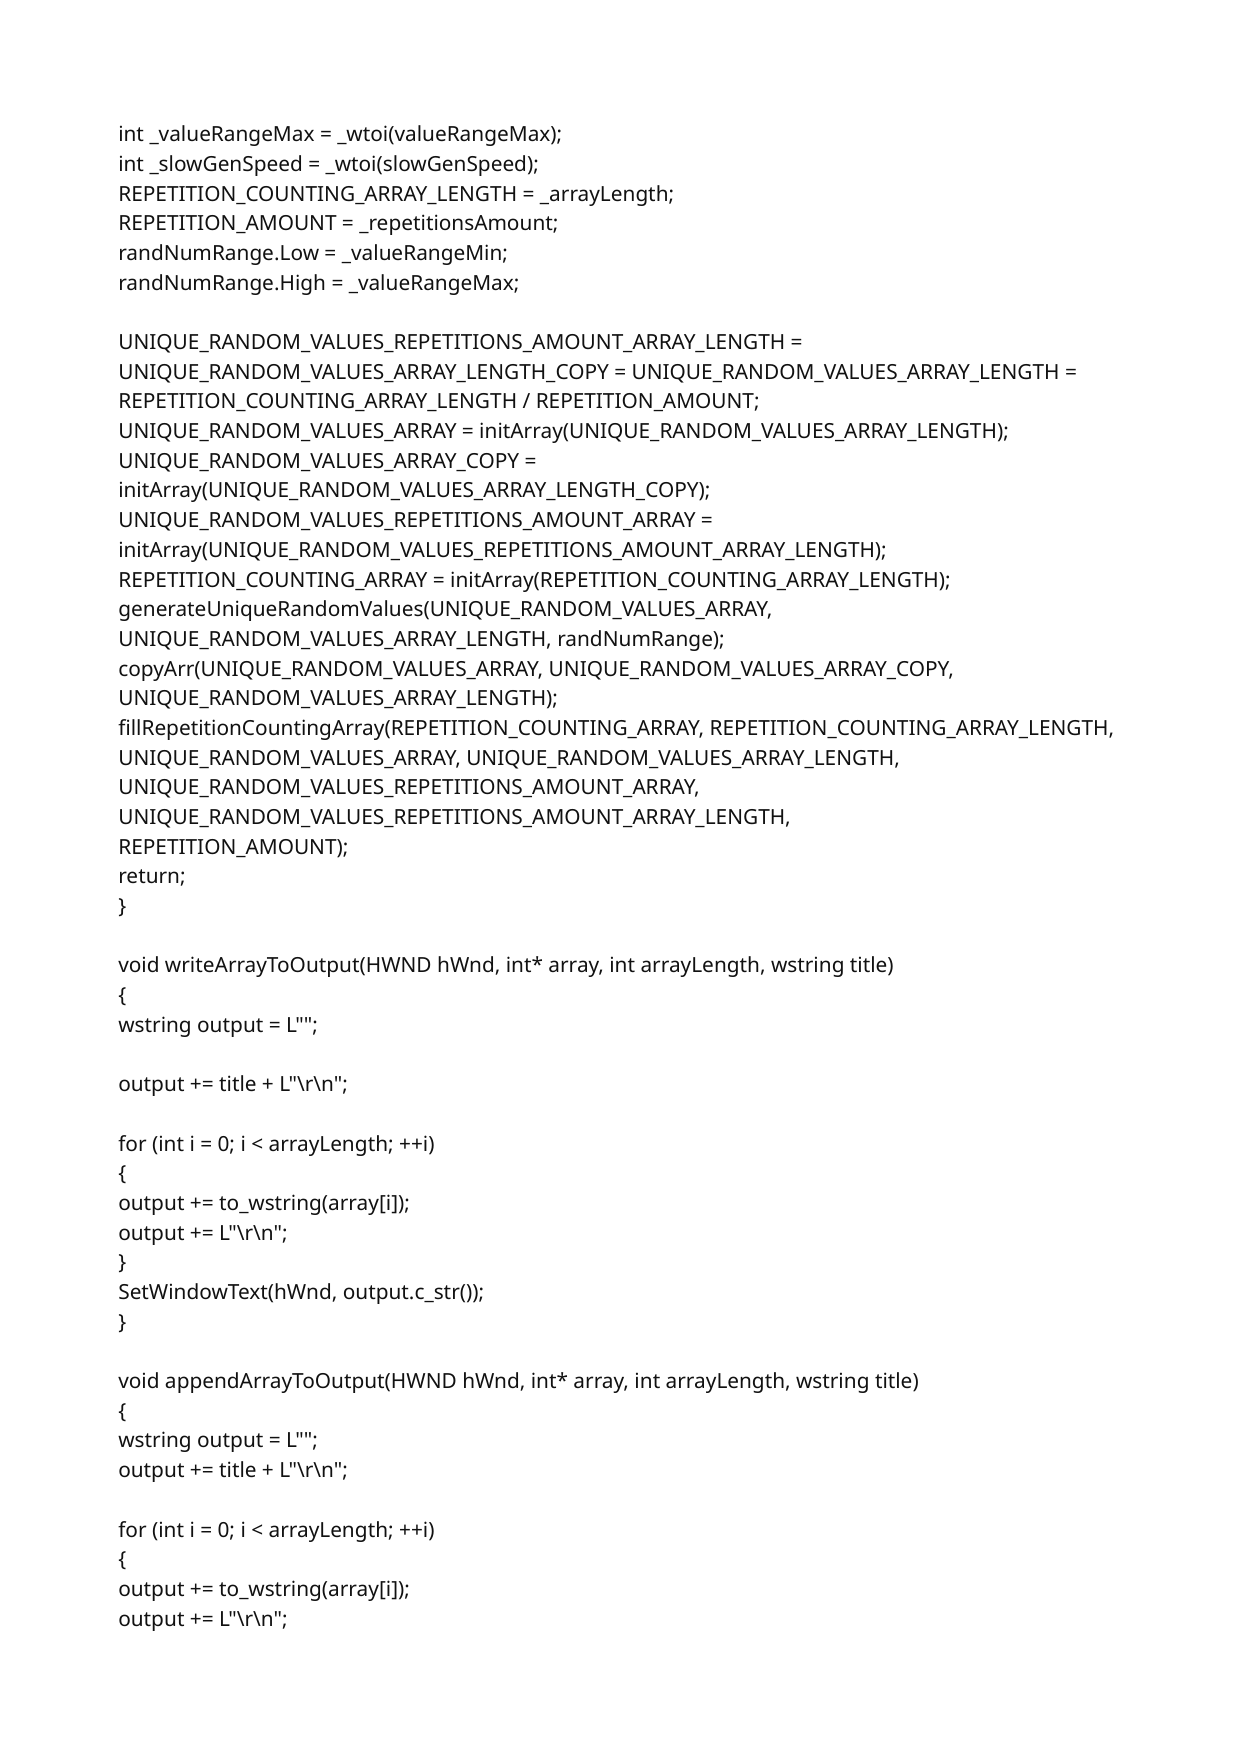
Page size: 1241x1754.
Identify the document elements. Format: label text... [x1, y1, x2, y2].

text void appendArrayToOutput(HWND hWnd, int* array, int arrayLength, wstring title) [118, 1365, 1122, 1395]
text REPETITION_AMOUNT = _repetitionsAmount; [118, 207, 1122, 237]
text output += title + L"\r\n"; [118, 1454, 1122, 1484]
text } [118, 1246, 1122, 1276]
text { [118, 1395, 1122, 1424]
text for (int i = 0; i < arrayLength; ++i) [118, 1513, 1122, 1543]
text output += to_wstring(array[i]); [118, 1187, 1122, 1217]
text UNIQUE_RANDOM_VALUES_ARRAY_LENGTH_COPY = UNIQUE_RANDOM_VALUES_ARRAY_LENGTH = REPETITION_COUNTING_ARRAY_LENGTH / REPETITION_AMOUNT; [118, 356, 1122, 415]
text output += L"\r\n"; [118, 1602, 1122, 1632]
text copyArr(UNIQUE_RANDOM_VALUES_ARRAY, UNIQUE_RANDOM_VALUES_ARRAY_COPY, UNIQUE_RANDOM_VALUES_ARRAY_LENGTH); [118, 652, 1122, 712]
text int _slowGenSpeed = _wtoi(slowGenSpeed); [118, 148, 1122, 177]
text { [118, 979, 1122, 1009]
text REPETITION_COUNTING_ARRAY_LENGTH = _arrayLength; [118, 177, 1122, 207]
text REPETITION_AMOUNT); [118, 831, 1122, 860]
text randNumRange.High = _valueRangeMax; [118, 267, 1122, 296]
text wstring output = L""; [118, 1424, 1122, 1454]
text SetWindowText(hWnd, output.c_str()); [118, 1276, 1122, 1306]
text { [118, 1543, 1122, 1573]
text generateUniqueRandomValues(UNIQUE_RANDOM_VALUES_ARRAY, UNIQUE_RANDOM_VALUES_ARRAY_LENGTH, randNumRange); [118, 593, 1122, 652]
text for (int i = 0; i < arrayLength; ++i) [118, 1127, 1122, 1157]
text int _valueRangeMax = _wtoi(valueRangeMax); [118, 118, 1122, 148]
text wstring output = L""; [118, 1009, 1122, 1038]
text output += title + L"\r\n"; [118, 1068, 1122, 1098]
text UNIQUE_RANDOM_VALUES_REPETITIONS_AMOUNT_ARRAY_LENGTH = [118, 326, 1122, 356]
text } [118, 890, 1122, 920]
text REPETITION_COUNTING_ARRAY = initArray(REPETITION_COUNTING_ARRAY_LENGTH); [118, 563, 1122, 593]
text UNIQUE_RANDOM_VALUES_ARRAY, UNIQUE_RANDOM_VALUES_ARRAY_LENGTH, [118, 742, 1122, 771]
text void writeArrayToOutput(HWND hWnd, int* array, int arrayLength, wstring title) [118, 949, 1122, 979]
text UNIQUE_RANDOM_VALUES_REPETITIONS_AMOUNT_ARRAY, UNIQUE_RANDOM_VALUES_REPETITIONS_AMOUNT_ARRAY_LENGTH, [118, 771, 1122, 831]
text UNIQUE_RANDOM_VALUES_ARRAY_COPY = initArray(UNIQUE_RANDOM_VALUES_ARRAY_LENGTH_COPY); [118, 445, 1122, 504]
text fillRepetitionCountingArray(REPETITION_COUNTING_ARRAY, REPETITION_COUNTING_ARRAY_LENGTH, [118, 712, 1122, 742]
text } [118, 1306, 1122, 1335]
text output += L"\r\n"; [118, 1217, 1122, 1246]
text UNIQUE_RANDOM_VALUES_REPETITIONS_AMOUNT_ARRAY = initArray(UNIQUE_RANDOM_VALUES_REPETITIONS_AMOUNT_ARRAY_LENGTH); [118, 504, 1122, 563]
text { [118, 1157, 1122, 1187]
text randNumRange.Low = _valueRangeMin; [118, 237, 1122, 267]
text UNIQUE_RANDOM_VALUES_ARRAY = initArray(UNIQUE_RANDOM_VALUES_ARRAY_LENGTH); [118, 415, 1122, 445]
text return; [118, 860, 1122, 890]
text output += to_wstring(array[i]); [118, 1573, 1122, 1602]
